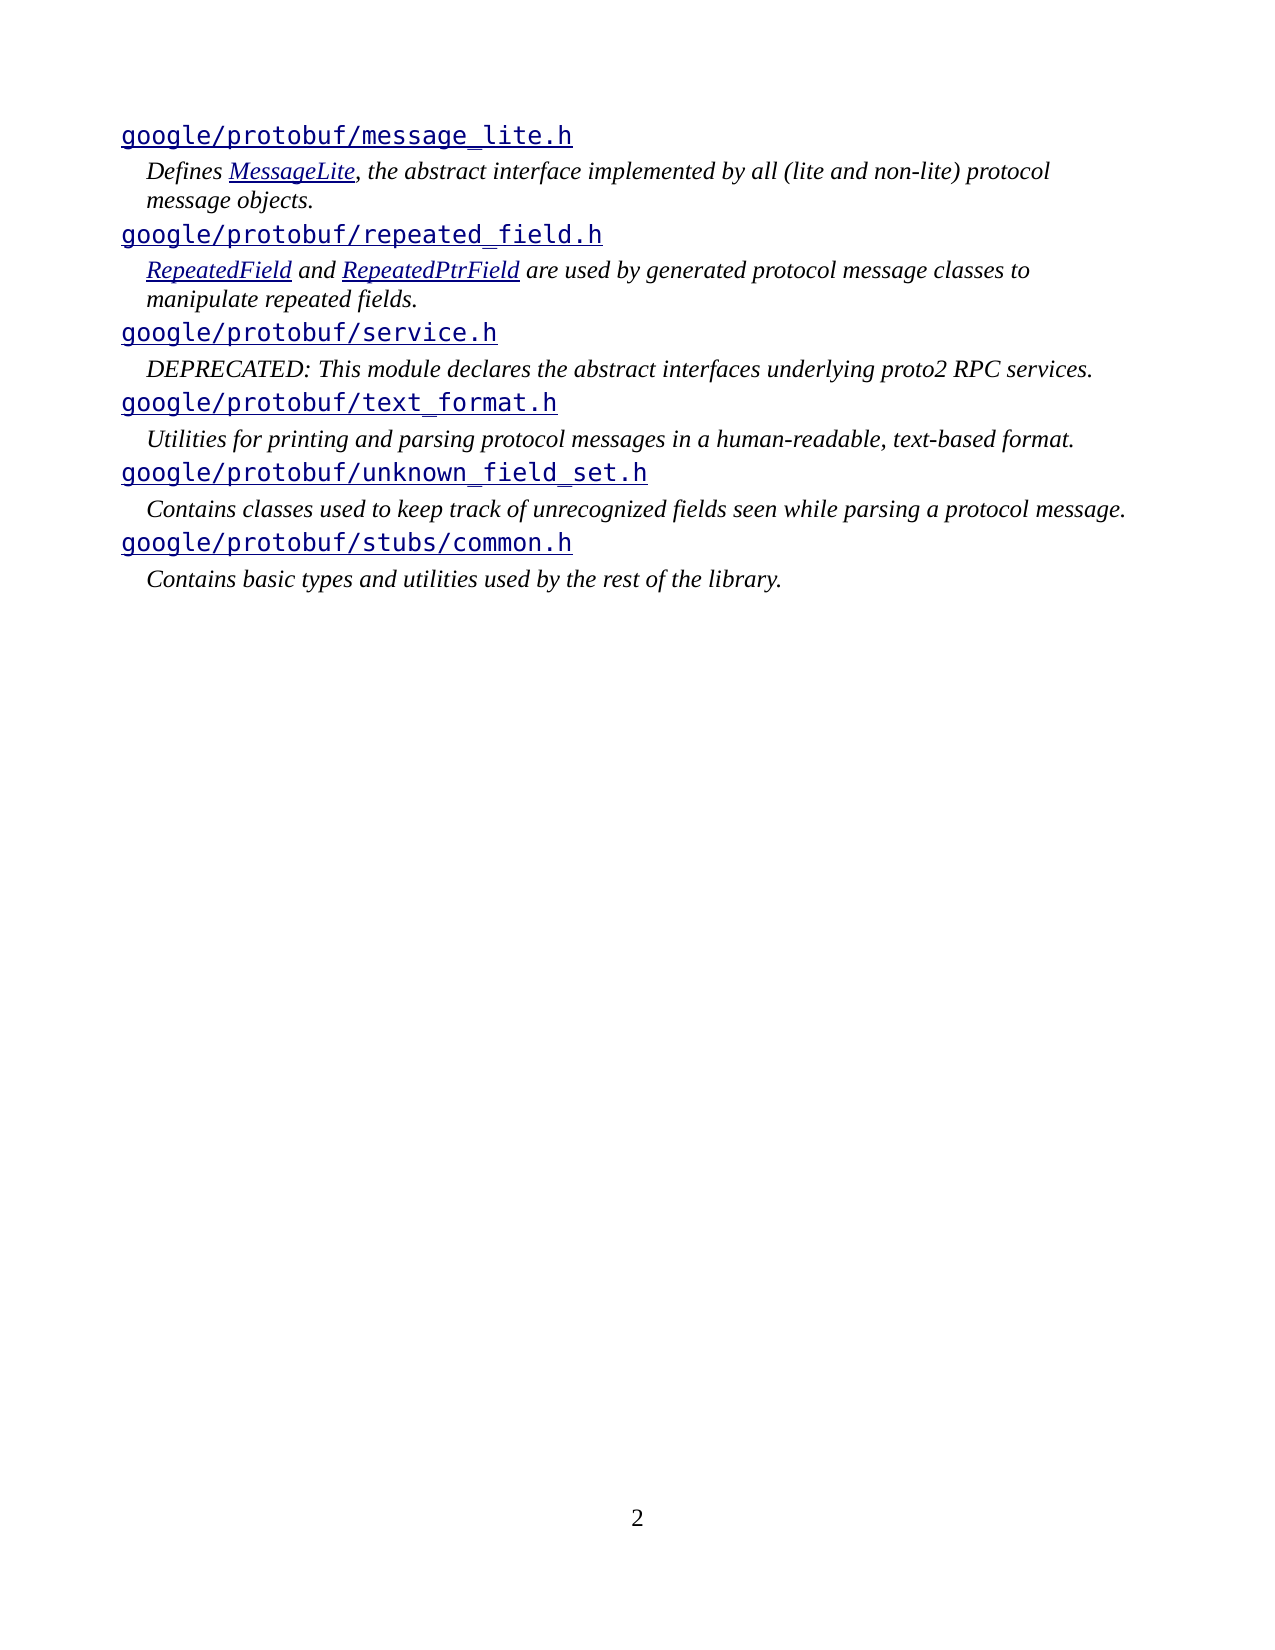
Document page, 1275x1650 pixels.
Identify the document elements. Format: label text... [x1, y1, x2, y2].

table_cell google/protobuf/stubs/common.h Contains basic types and utilities used by the rest of the library. [118, 526, 1141, 596]
table_cell [1141, 456, 1157, 526]
table_cell [1141, 217, 1157, 316]
table_cell [1141, 386, 1157, 456]
table_cell [1141, 526, 1157, 596]
table_cell [1141, 118, 1157, 217]
table_cell google/protobuf/text_format.h Utilities for printing and parsing protocol messages in a human-readable, text-based format. [118, 386, 1141, 456]
table_cell google/protobuf/repeated_field.h RepeatedField and RepeatedPtrField are used by generated protocol message classes to manipulate repeated fields. [118, 217, 1141, 316]
table_cell google/protobuf/service.h DEPRECATED: This module declares the abstract interfaces underlying proto2 RPC services. [118, 316, 1141, 386]
table_cell google/protobuf/unknown_field_set.h Contains classes used to keep track of unrecognized fields seen while parsing a protocol message. [118, 456, 1141, 526]
table_cell google/protobuf/message_lite.h Defines MessageLite, the abstract interface implemented by all (lite and non-lite) protocol message objects. [118, 118, 1141, 217]
table_cell [1141, 316, 1157, 386]
